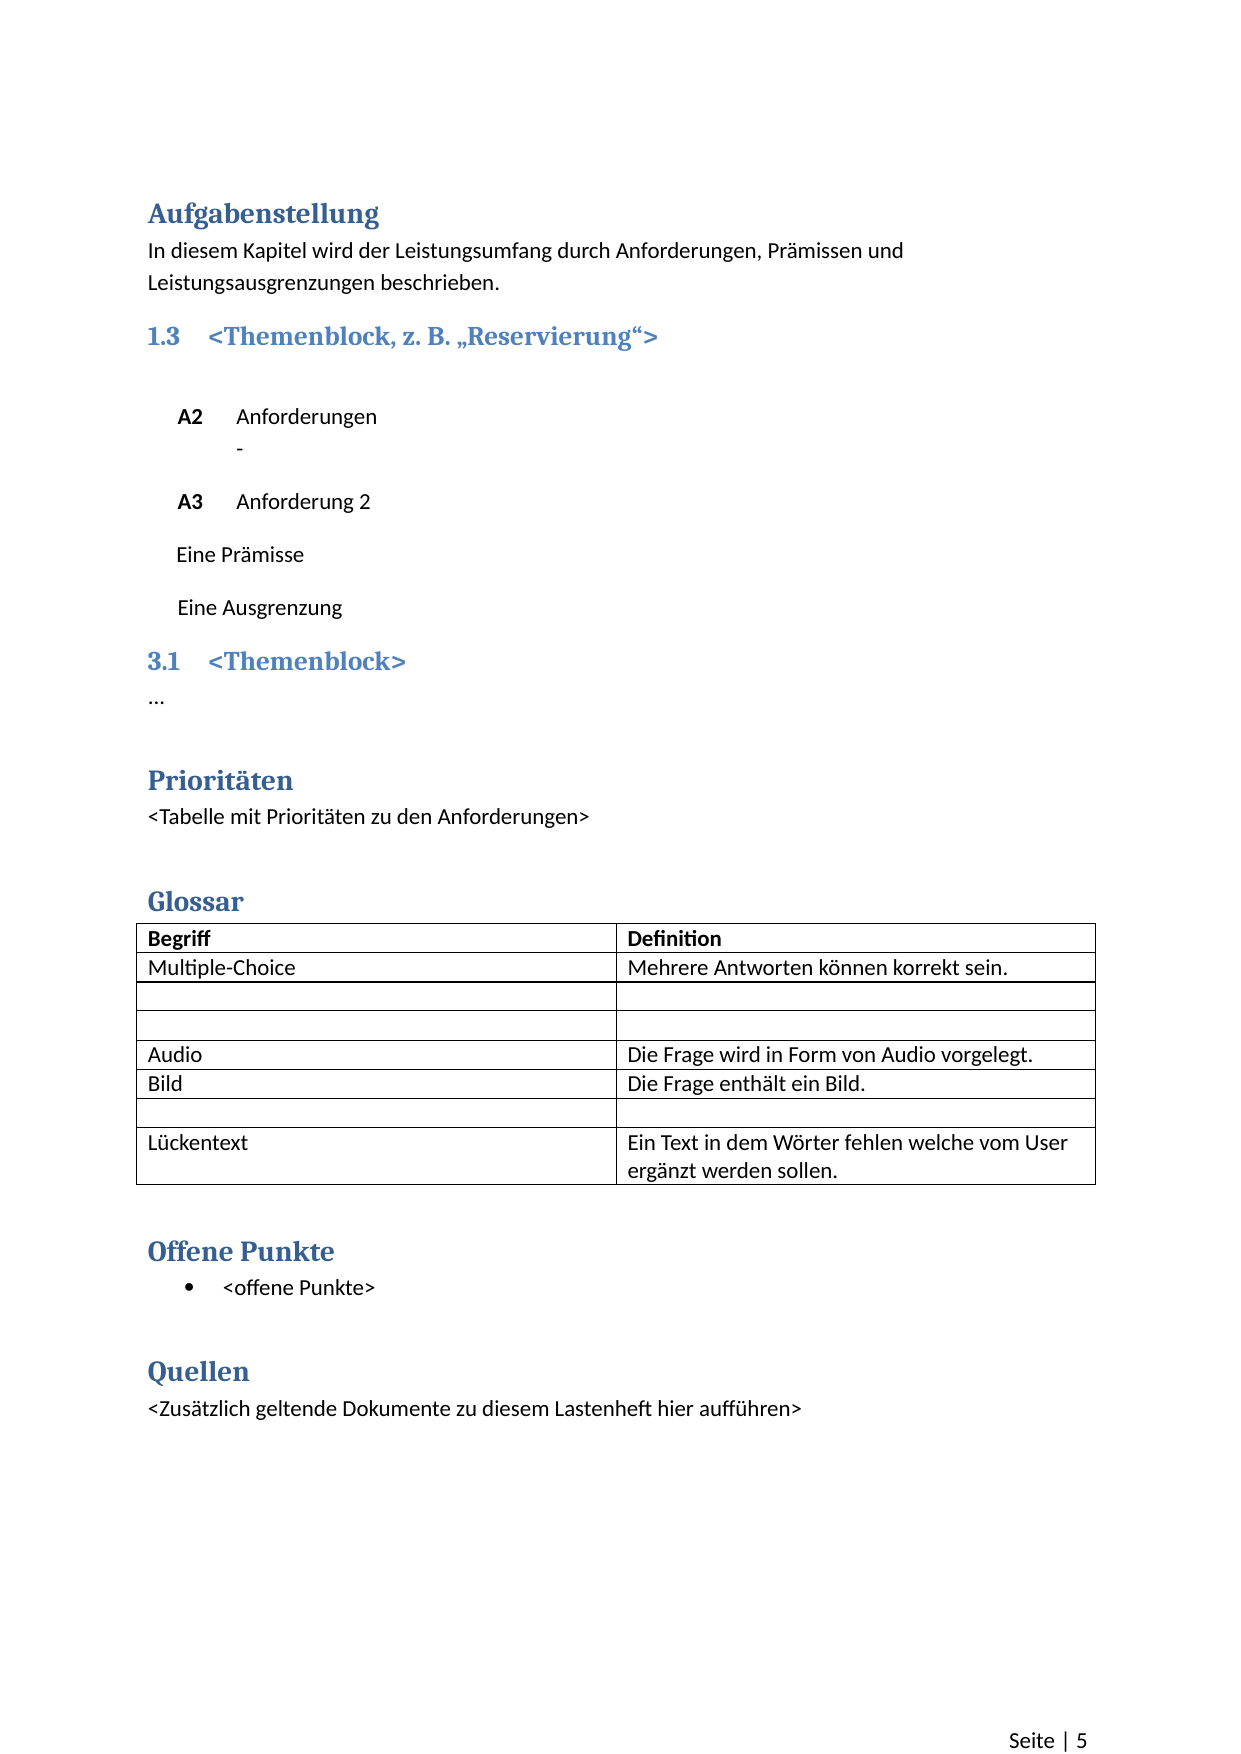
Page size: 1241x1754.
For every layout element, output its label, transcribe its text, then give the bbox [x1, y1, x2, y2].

table_cell [617, 1011, 1095, 1039]
table_cell Die Frage enthält ein Bild. [617, 1070, 1095, 1098]
subtitle Aufgabenstellung [148, 198, 1093, 231]
subtitle Anforderung 2 [177, 487, 1093, 515]
subtitle Glossar [148, 885, 1093, 918]
table_cell Lückentext [137, 1128, 616, 1184]
table_cell [617, 983, 1095, 1010]
table_header Begriff [137, 924, 616, 952]
table_cell Bild [137, 1070, 616, 1098]
text <Zusätzlich geltende Dokumente zu diesem Lastenheft hier aufführen> [148, 1394, 1093, 1454]
table_cell [137, 1099, 616, 1127]
subtitle Quellen [148, 1356, 1093, 1389]
subtitle Offene Punkte [148, 1235, 1093, 1268]
text <Tabelle mit Prioritäten zu den Anforderungen> [148, 802, 1093, 831]
table_cell Ein Text in dem Wörter fehlen welche vom User ergänzt werden sollen. [617, 1128, 1095, 1184]
list <offene Punkte> [185, 1273, 1093, 1301]
subtitle Prioritäten [148, 764, 1093, 797]
subtitle <Themenblock> [148, 646, 1093, 677]
text Eine Ausgrenzung [177, 593, 1093, 621]
table_cell Mehrere Antworten können korrekt sein. [617, 953, 1095, 981]
text In diesem Kapitel wird der Leistungsumfang durch Anforderungen, Prämissen und Leistungsausgrenzungen beschrieben. [148, 236, 1093, 296]
subtitle Anforderungen - [177, 402, 1093, 462]
table_header Definition [617, 924, 1095, 952]
table_cell [137, 983, 616, 1010]
table_cell Audio [137, 1041, 616, 1068]
table_cell [617, 1099, 1095, 1127]
table_cell [137, 1011, 616, 1039]
subtitle <Themenblock, z. B. „Reservierung“> [148, 321, 1093, 352]
table_cell Die Frage wird in Form von Audio vorgelegt. [617, 1041, 1095, 1068]
text Eine Prämisse [176, 540, 1093, 568]
table_cell Multiple-Choice [137, 953, 616, 981]
text ... [148, 682, 1093, 710]
